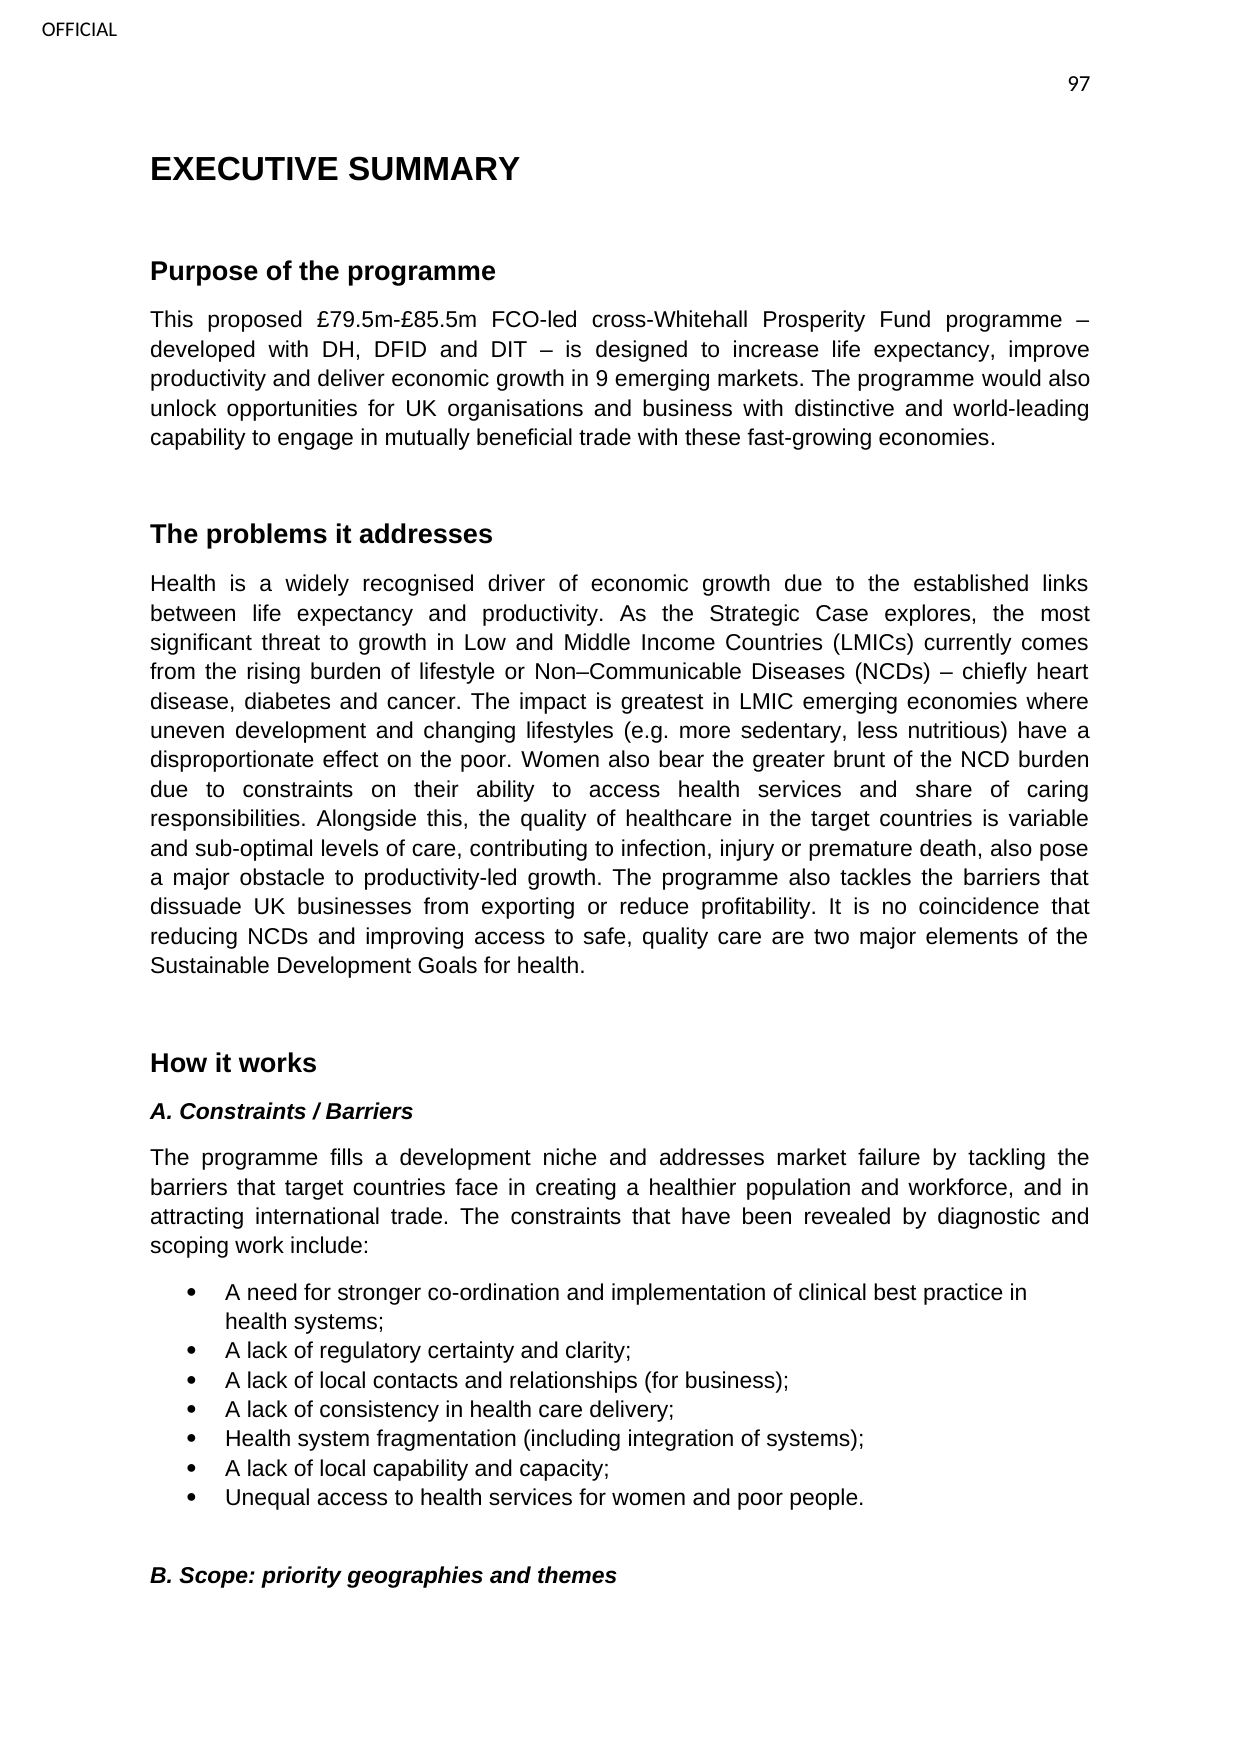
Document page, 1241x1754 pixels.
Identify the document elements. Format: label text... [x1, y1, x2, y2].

list A lack of local capability and capacity; [187, 1455, 1090, 1481]
text Purpose of the programme [150, 256, 1090, 286]
list Unequal access to health services for women and poor people. [187, 1485, 1090, 1510]
list Health system fragmentation (including integration of systems); [187, 1426, 1090, 1452]
text This proposed £79.5m-£85.5m FCO-led cross-Whitehall Prosperity Fund programme – developed with DH, DFID and DIT – is designed to increase life expectancy, improve productivity and deliver economic growth in 9 emerging markets. The programme would also unlock opportunities for UK organisations and business with distinctive and world-leading capability to engage in mutually beneficial trade with these fast-growing economies. [150, 307, 1090, 450]
list A lack of local contacts and relationships (for business); [187, 1367, 1090, 1393]
list A need for stronger co-ordination and implementation of clinical best practice in health systems; [187, 1279, 1090, 1334]
text How it works [150, 1047, 1090, 1078]
text EXECUTIVE SUMMARY [150, 150, 1090, 187]
text A. Constraints / Barriers [150, 1099, 1090, 1124]
text B. Scope: priority geographies and themes [150, 1563, 1090, 1588]
list A lack of regulatory certainty and clarity; [187, 1338, 1090, 1363]
text Health is a widely recognised driver of economic growth due to the established links between life expectancy and productivity. As the Strategic Case explores, the most significant threat to growth in Low and Middle Income Countries (LMICs) currently comes from the rising burden of lifestyle or Non–Communicable Diseases (NCDs) – chiefly heart disease, diabetes and cancer. The impact is greatest in LMIC emerging economies where uneven development and changing lifestyles (e.g. more sedentary, less nutritious) have a disproportionate effect on the poor. Women also bear the greater brunt of the NCD burden due to constraints on their ability to access health services and share of caring responsibilities. Alongside this, the quality of healthcare in the target countries is variable and sub-optimal levels of care, contributing to infection, injury or premature death, also pose a major obstacle to productivity-led growth. The programme also tackles the barriers that dissuade UK businesses from exporting or reduce profitability. It is no coincidence that reducing NCDs and improving access to safe, quality care are two major elements of the Sustainable Development Goals for health. [150, 571, 1090, 978]
text The programme fills a development niche and addresses market failure by tackling the barriers that target countries face in creating a healthier population and workforce, and in attracting international trade. The constraints that have been revealed by diagnostic and scoping work include: [150, 1145, 1090, 1259]
list A lack of consistency in health care delivery; [187, 1397, 1090, 1422]
text The problems it addresses [150, 519, 1090, 550]
